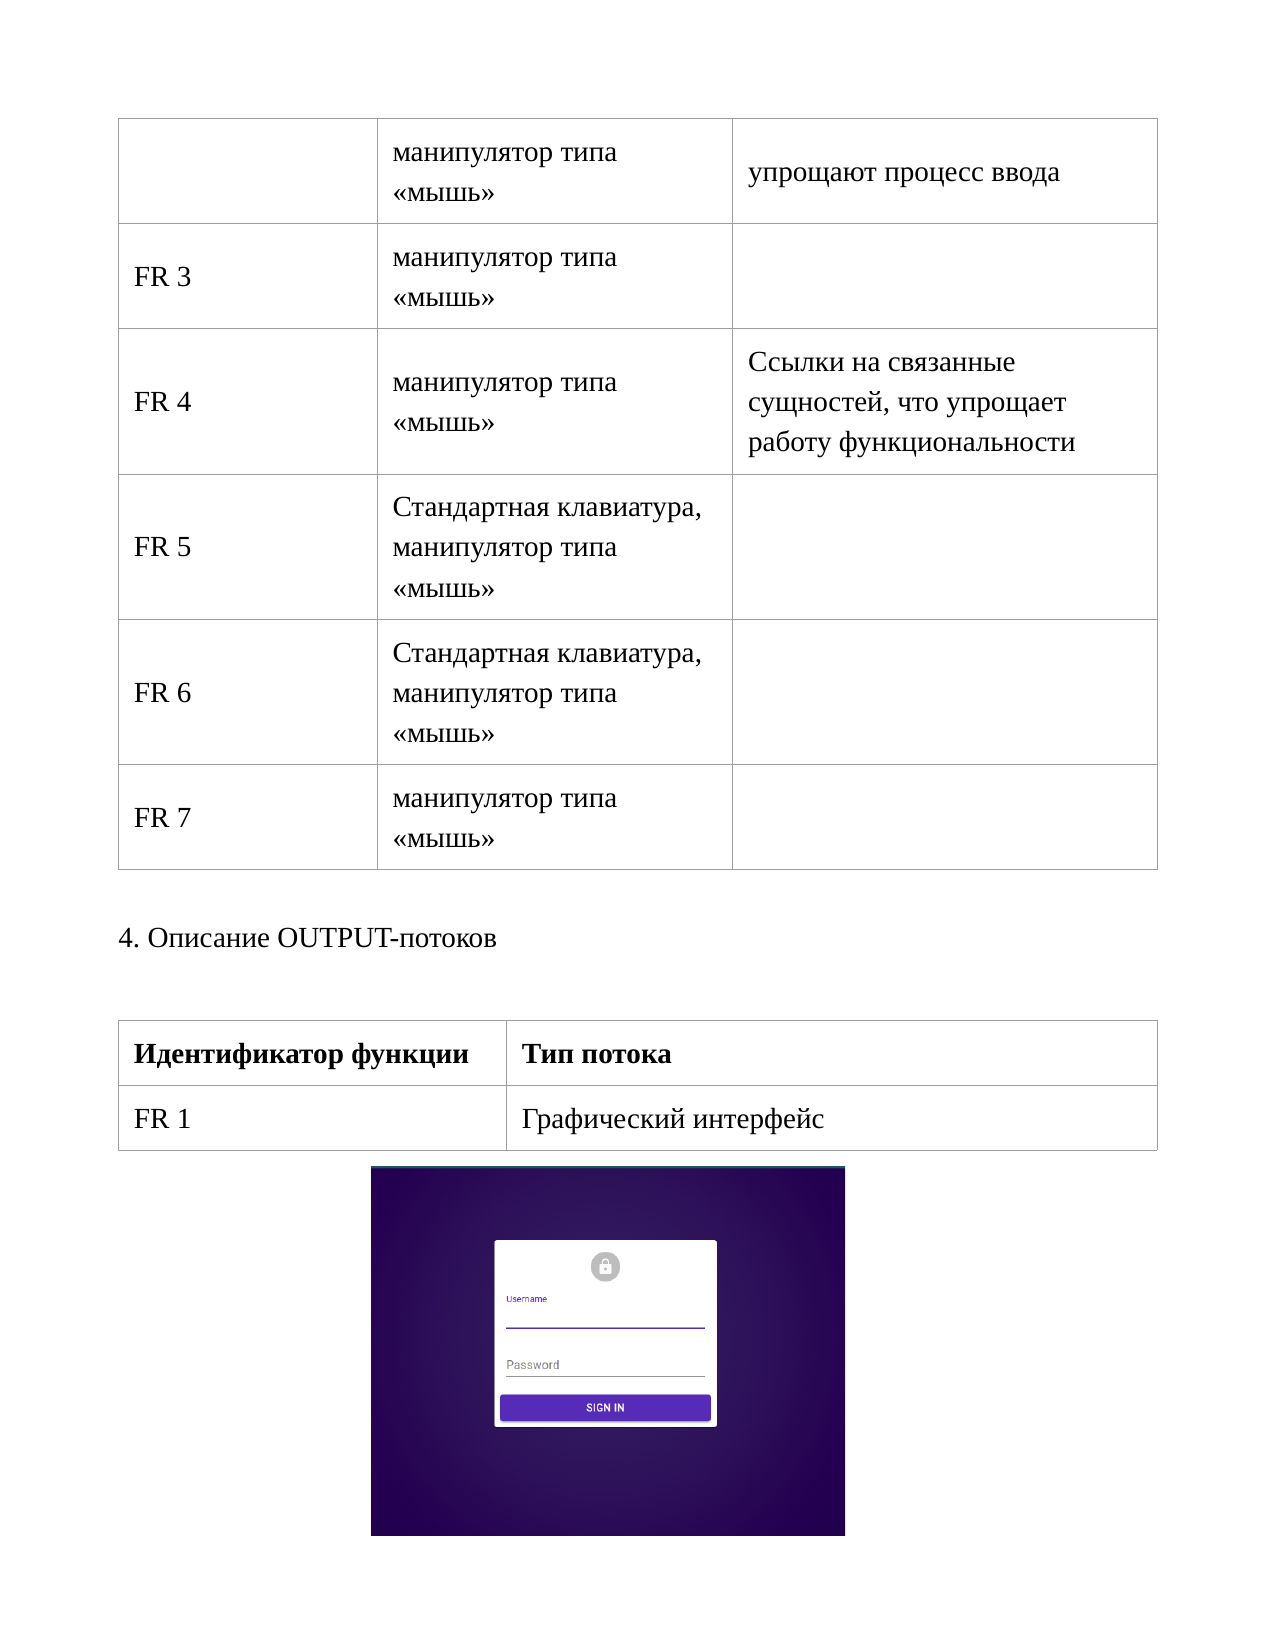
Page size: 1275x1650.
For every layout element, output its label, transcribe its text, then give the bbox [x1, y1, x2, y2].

table_cell FR 1 [119, 1086, 506, 1150]
table_cell FR 5 [119, 475, 377, 619]
picture [371, 1166, 846, 1536]
table_cell Ссылки на связанные сущностей, что упрощает работу функциональности [733, 329, 1157, 474]
table_cell манипулятор типа «мышь» [378, 765, 732, 869]
table_cell [733, 765, 1157, 869]
table_cell Стандартная клавиатура, манипулятор типа «мышь» [378, 475, 732, 619]
table_header Тип потока [507, 1021, 1157, 1085]
table_cell FR 7 [119, 765, 377, 869]
table_cell [119, 119, 377, 223]
table_header Идентификатор функции [119, 1021, 506, 1085]
table_cell Стандартная клавиатура, манипулятор типа «мышь» [378, 620, 732, 764]
table_cell FR 6 [119, 620, 377, 764]
table_cell Графический интерфейс [507, 1086, 1157, 1150]
table_cell [733, 475, 1157, 619]
table_cell манипулятор типа «мышь» [378, 224, 732, 328]
table_cell FR 4 [119, 329, 377, 474]
table_cell [733, 620, 1157, 764]
text 4. Описание OUTPUT-потоков [118, 920, 1157, 953]
table_cell манипулятор типа «мышь» [378, 329, 732, 474]
table_cell [733, 224, 1157, 328]
table_cell упрощают процесс ввода [733, 119, 1157, 223]
table_cell манипулятор типа «мышь» [378, 119, 732, 223]
table_cell FR 3 [119, 224, 377, 328]
